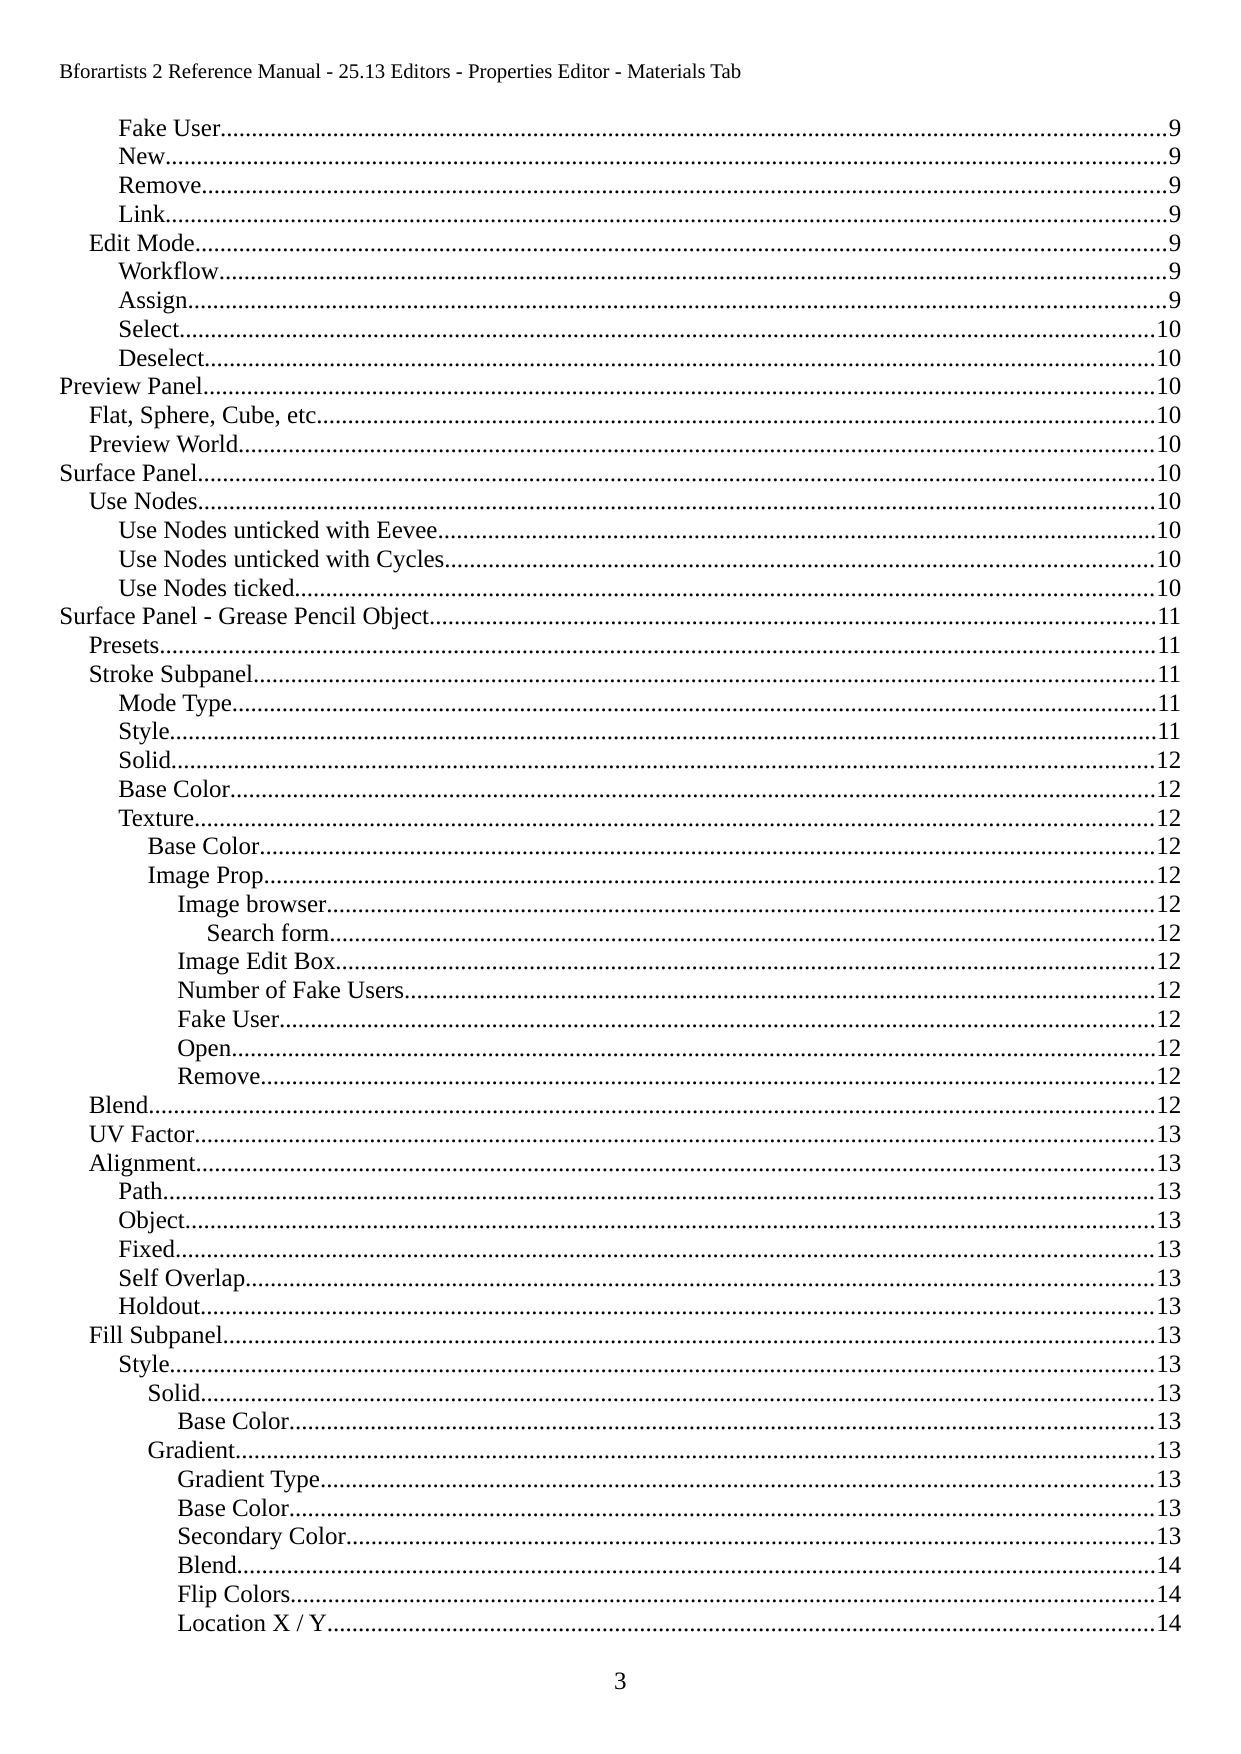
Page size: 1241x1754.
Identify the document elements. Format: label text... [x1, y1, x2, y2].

text Image browser 12 [177, 889, 1181, 918]
text Preview World 10 [88, 429, 1181, 458]
text Alignment 13 [88, 1148, 1181, 1176]
text Gradient Type 13 [177, 1464, 1181, 1493]
text Workflow 9 [118, 256, 1181, 285]
text Base Color 12 [118, 774, 1181, 803]
text Flat, Sphere, Cube, etc. 10 [88, 400, 1181, 429]
text Assign 9 [118, 285, 1181, 314]
text Solid 13 [147, 1378, 1181, 1406]
text Image Prop 12 [147, 860, 1181, 889]
text Secondary Color 13 [177, 1521, 1181, 1550]
text Fill Subpanel 13 [88, 1320, 1181, 1349]
text Remove 9 [118, 170, 1181, 199]
text Use Nodes unticked with Cycles 10 [118, 544, 1181, 573]
text Flip Colors 14 [177, 1579, 1181, 1608]
text Blend 12 [88, 1090, 1181, 1119]
text Search form 12 [206, 918, 1181, 946]
text Select 10 [118, 314, 1181, 343]
text Open 12 [177, 1033, 1181, 1061]
text Path 13 [118, 1176, 1181, 1205]
text Deselect 10 [118, 343, 1181, 371]
text Edit Mode 9 [88, 228, 1181, 256]
text Self Overlap 13 [118, 1263, 1181, 1291]
text Number of Fake Users 12 [177, 975, 1181, 1004]
text Object 13 [118, 1205, 1181, 1234]
text Fake User 9 [118, 113, 1181, 141]
text Style 11 [118, 716, 1181, 745]
text Blend 14 [177, 1550, 1181, 1579]
text Style 13 [118, 1349, 1181, 1378]
text Presets 11 [88, 630, 1181, 659]
text Stroke Subpanel 11 [88, 659, 1181, 688]
text Use Nodes 10 [88, 486, 1181, 515]
text Fixed 13 [118, 1234, 1181, 1263]
text Base Color 13 [177, 1406, 1181, 1435]
text Fake User 12 [177, 1004, 1181, 1033]
text Gradient 13 [147, 1435, 1181, 1464]
text UV Factor 13 [88, 1119, 1181, 1148]
text Link 9 [118, 199, 1181, 228]
text Preview Panel 10 [59, 371, 1181, 400]
text Base Color 13 [177, 1493, 1181, 1521]
text Surface Panel - Grease Pencil Object 11 [59, 601, 1181, 630]
text Holdout 13 [118, 1291, 1181, 1320]
text Base Color 12 [147, 831, 1181, 860]
text Texture 12 [118, 803, 1181, 831]
text New 9 [118, 141, 1181, 170]
text Use Nodes ticked 10 [118, 573, 1181, 601]
text Mode Type 11 [118, 688, 1181, 716]
text Solid 12 [118, 745, 1181, 774]
text Image Edit Box 12 [177, 946, 1181, 975]
text Location X / Y 14 [177, 1608, 1181, 1636]
text Use Nodes unticked with Eevee 10 [118, 515, 1181, 544]
text Surface Panel 10 [59, 458, 1181, 486]
text Remove 12 [177, 1061, 1181, 1090]
